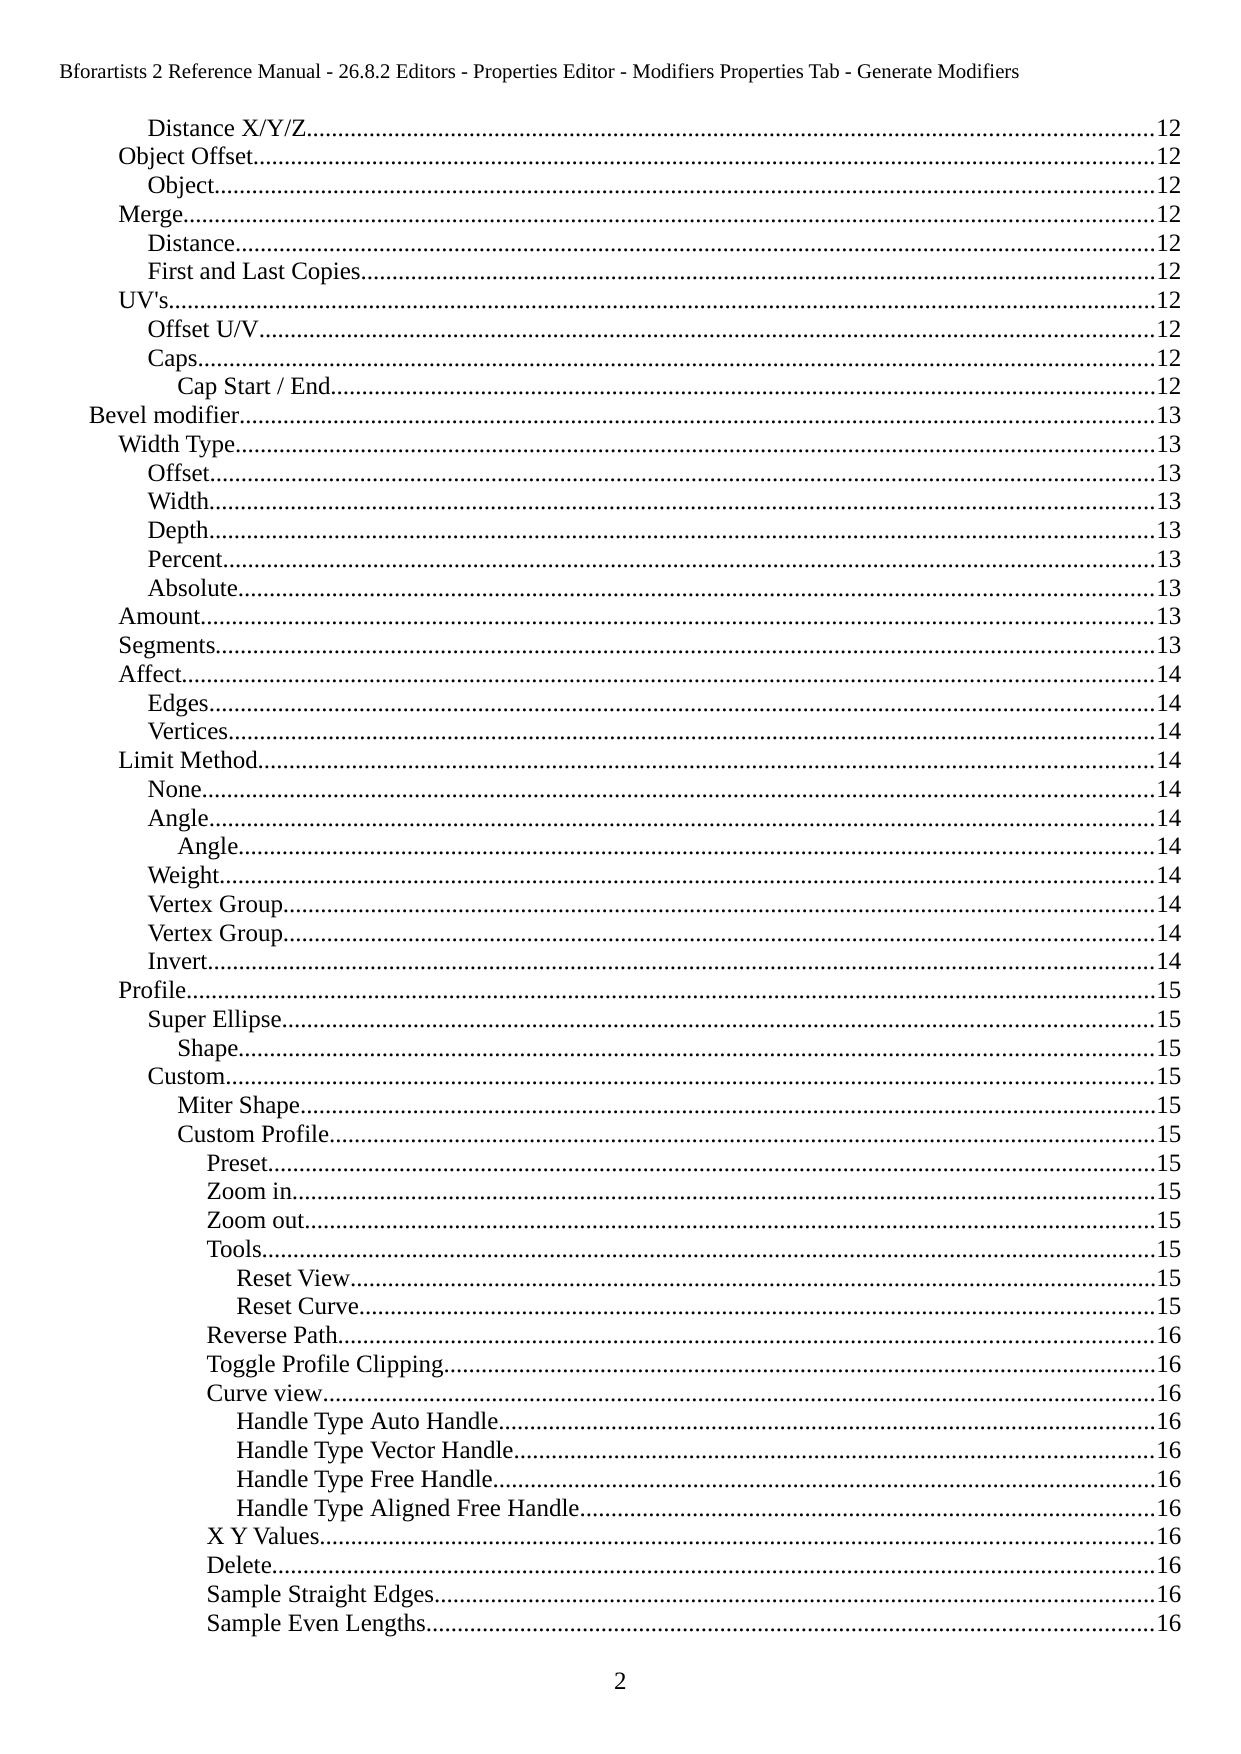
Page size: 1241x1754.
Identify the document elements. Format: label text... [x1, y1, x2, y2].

text Shape 15 [177, 1033, 1181, 1061]
text Distance X/Y/Z 12 [147, 113, 1181, 141]
text Super Ellipse 15 [147, 1004, 1181, 1033]
text Caps 12 [147, 343, 1181, 371]
text First and Last Copies 12 [147, 256, 1181, 285]
text Tools 15 [206, 1234, 1181, 1263]
text Width Type 13 [118, 429, 1181, 458]
text Distance 12 [147, 228, 1181, 256]
text Percent 13 [147, 544, 1181, 573]
text Bevel modifier 13 [88, 400, 1181, 429]
text Absolute 13 [147, 573, 1181, 601]
text Vertex Group 14 [147, 889, 1181, 918]
text Vertices 14 [147, 716, 1181, 745]
text Reverse Path 16 [206, 1320, 1181, 1349]
text Curve view 16 [206, 1378, 1181, 1406]
text Segments 13 [118, 630, 1181, 659]
text Sample Straight Edges 16 [206, 1579, 1181, 1608]
text Merge 12 [118, 199, 1181, 228]
text Cap Start / End 12 [177, 371, 1181, 400]
text Reset View 15 [236, 1263, 1181, 1291]
text Weight 14 [147, 860, 1181, 889]
text Custom 15 [147, 1061, 1181, 1090]
text Vertex Group 14 [147, 918, 1181, 946]
text Sample Even Lengths 16 [206, 1608, 1181, 1636]
text Limit Method 14 [118, 745, 1181, 774]
text Preset 15 [206, 1148, 1181, 1176]
text Invert 14 [147, 946, 1181, 975]
text Handle Type Aligned Free Handle 16 [236, 1493, 1181, 1521]
text None 14 [147, 774, 1181, 803]
text Width 13 [147, 486, 1181, 515]
text Delete 16 [206, 1550, 1181, 1579]
text Reset Curve 15 [236, 1291, 1181, 1320]
text Offset U/V 12 [147, 314, 1181, 343]
text Amount 13 [118, 601, 1181, 630]
text Edges 14 [147, 688, 1181, 716]
text UV's 12 [118, 285, 1181, 314]
text Handle Type Auto Handle 16 [236, 1406, 1181, 1435]
text Custom Profile 15 [177, 1119, 1181, 1148]
text Angle 14 [147, 803, 1181, 831]
text Angle 14 [177, 831, 1181, 860]
text Affect 14 [118, 659, 1181, 688]
text Profile 15 [118, 975, 1181, 1004]
text Zoom out 15 [206, 1205, 1181, 1234]
text Toggle Profile Clipping 16 [206, 1349, 1181, 1378]
text Object 12 [147, 170, 1181, 199]
text Handle Type Vector Handle 16 [236, 1435, 1181, 1464]
text Miter Shape 15 [177, 1090, 1181, 1119]
text Zoom in 15 [206, 1176, 1181, 1205]
text Object Offset 12 [118, 141, 1181, 170]
text Depth 13 [147, 515, 1181, 544]
text Handle Type Free Handle 16 [236, 1464, 1181, 1493]
text Offset 13 [147, 458, 1181, 486]
text X Y Values 16 [206, 1521, 1181, 1550]
